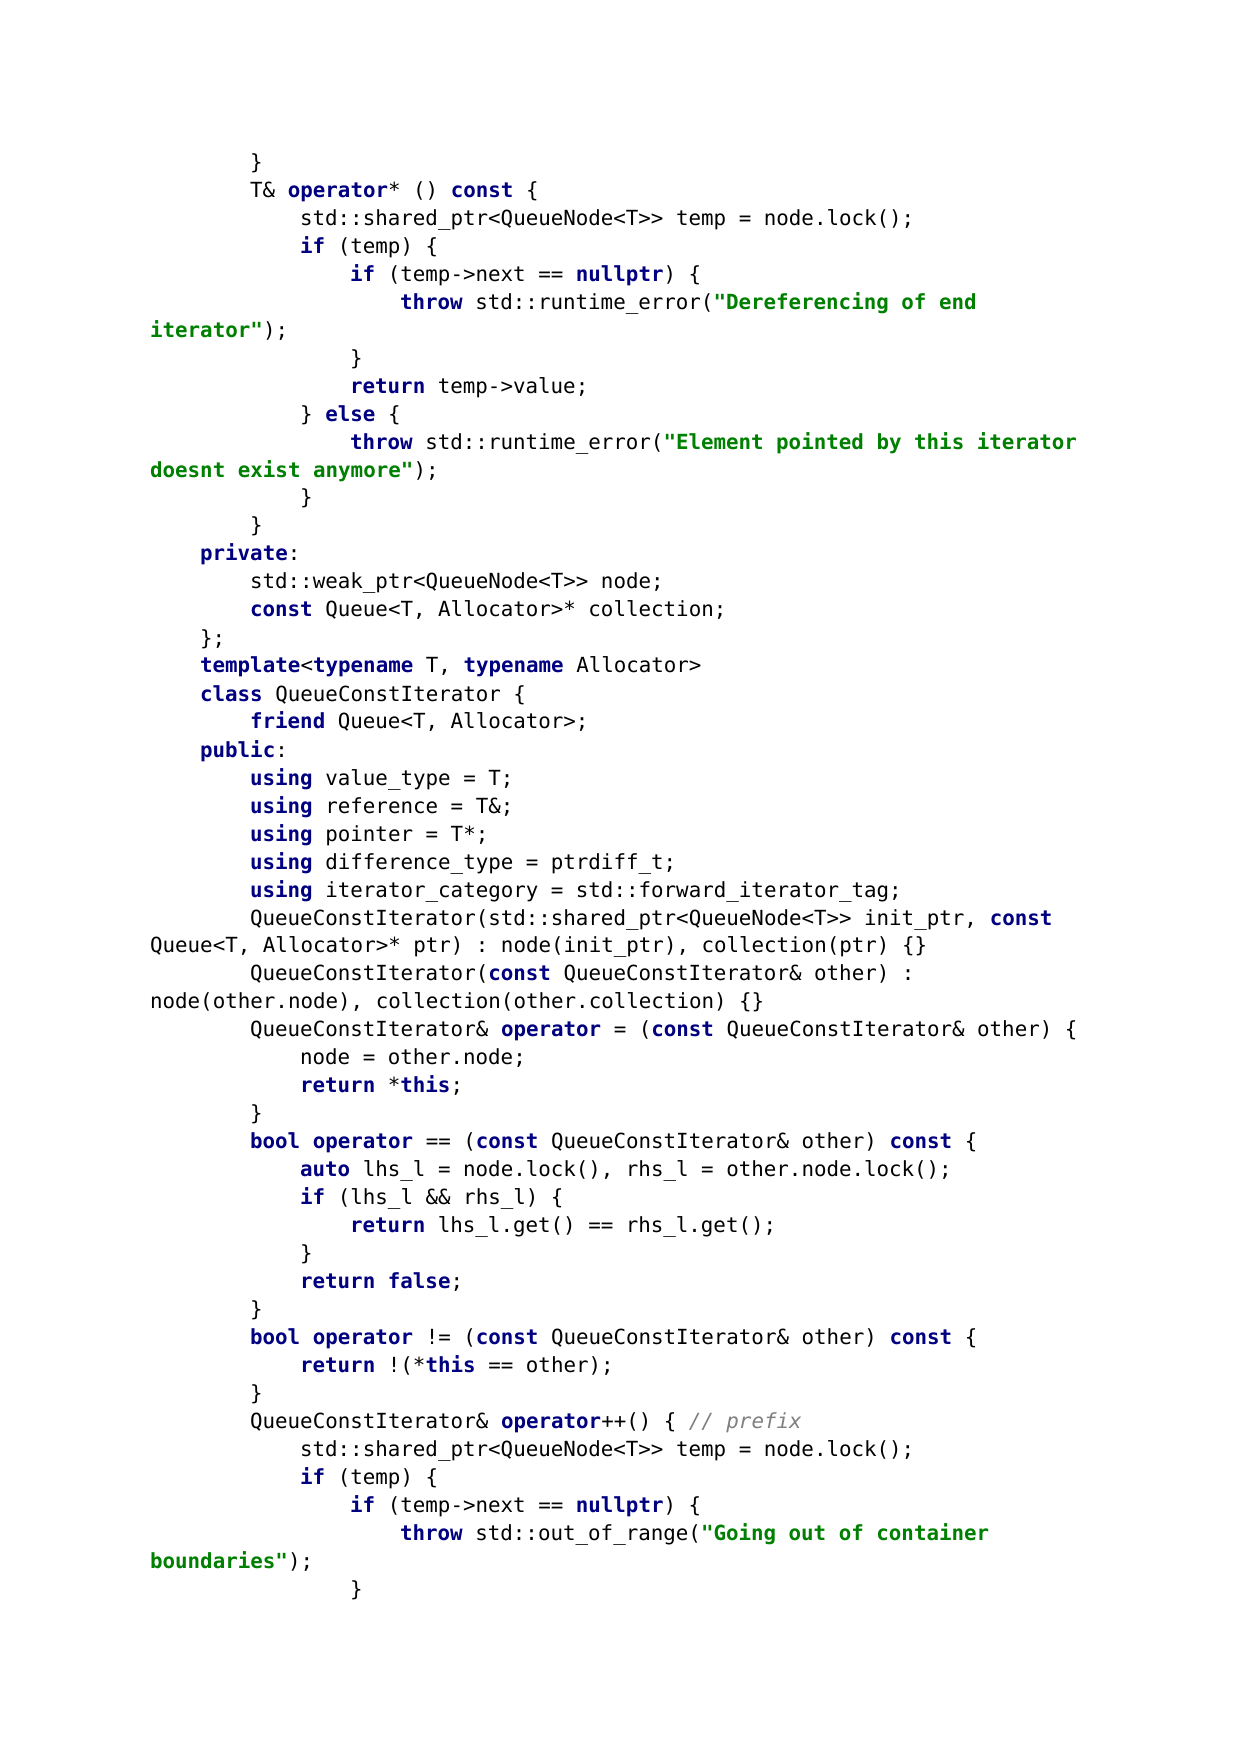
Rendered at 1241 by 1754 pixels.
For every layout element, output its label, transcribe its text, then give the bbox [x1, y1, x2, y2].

text public: [150, 738, 1090, 762]
text }; [150, 626, 1090, 650]
text using difference_type = ptrdiff_t; [150, 850, 1090, 874]
text const Queue<T, Allocator>* collection; [150, 597, 1090, 622]
text throw std::runtime_error("Dereferencing of end iterator"); [150, 290, 1090, 342]
text using value_type = T; [150, 766, 1090, 790]
text private: [150, 541, 1090, 566]
text } [150, 485, 1090, 510]
text bool operator == (const QueueConstIterator& other) const { [150, 1129, 1090, 1153]
text using pointer = T*; [150, 822, 1090, 846]
text } [150, 150, 1090, 174]
text std::shared_ptr<QueueNode<T>> temp = node.lock(); [150, 1437, 1090, 1462]
text } [150, 346, 1090, 370]
text return lhs_l.get() == rhs_l.get(); [150, 1213, 1090, 1237]
text if (temp->next == nullptr) { [150, 262, 1090, 286]
text } [150, 1577, 1090, 1601]
text } [150, 1241, 1090, 1265]
text throw std::out_of_range("Going out of container boundaries"); [150, 1521, 1090, 1573]
text } [150, 1381, 1090, 1406]
text throw std::runtime_error("Element pointed by this iterator doesnt exist anymore"); [150, 430, 1090, 482]
text QueueConstIterator& operator++() { // prefix [150, 1409, 1090, 1433]
text QueueConstIterator(std::shared_ptr<QueueNode<T>> init_ptr, const Queue<T, Allocator>* ptr) : node(init_ptr), collection(ptr) {} [150, 906, 1090, 958]
text std::weak_ptr<QueueNode<T>> node; [150, 569, 1090, 594]
text using reference = T&; [150, 794, 1090, 818]
text return temp->value; [150, 374, 1090, 398]
text auto lhs_l = node.lock(), rhs_l = other.node.lock(); [150, 1157, 1090, 1181]
text std::shared_ptr<QueueNode<T>> temp = node.lock(); [150, 206, 1090, 230]
text } [150, 1101, 1090, 1125]
text if (temp->next == nullptr) { [150, 1493, 1090, 1518]
text template<typename T, typename Allocator> [150, 653, 1090, 678]
text bool operator != (const QueueConstIterator& other) const { [150, 1325, 1090, 1349]
text } [150, 1297, 1090, 1321]
text if (lhs_l && rhs_l) { [150, 1185, 1090, 1209]
text if (temp) { [150, 1465, 1090, 1489]
text return false; [150, 1269, 1090, 1293]
text } [150, 513, 1090, 538]
text node = other.node; [150, 1045, 1090, 1069]
text } else { [150, 402, 1090, 426]
text return *this; [150, 1073, 1090, 1097]
text QueueConstIterator(const QueueConstIterator& other) : node(other.node), collection(other.collection) {} [150, 961, 1090, 1013]
text return !(*this == other); [150, 1353, 1090, 1377]
text if (temp) { [150, 234, 1090, 258]
text class QueueConstIterator { [150, 682, 1090, 706]
text QueueConstIterator& operator = (const QueueConstIterator& other) { [150, 1017, 1090, 1041]
text using iterator_category = std::forward_iterator_tag; [150, 878, 1090, 902]
text friend Queue<T, Allocator>; [150, 709, 1090, 734]
text T& operator* () const { [150, 178, 1090, 202]
